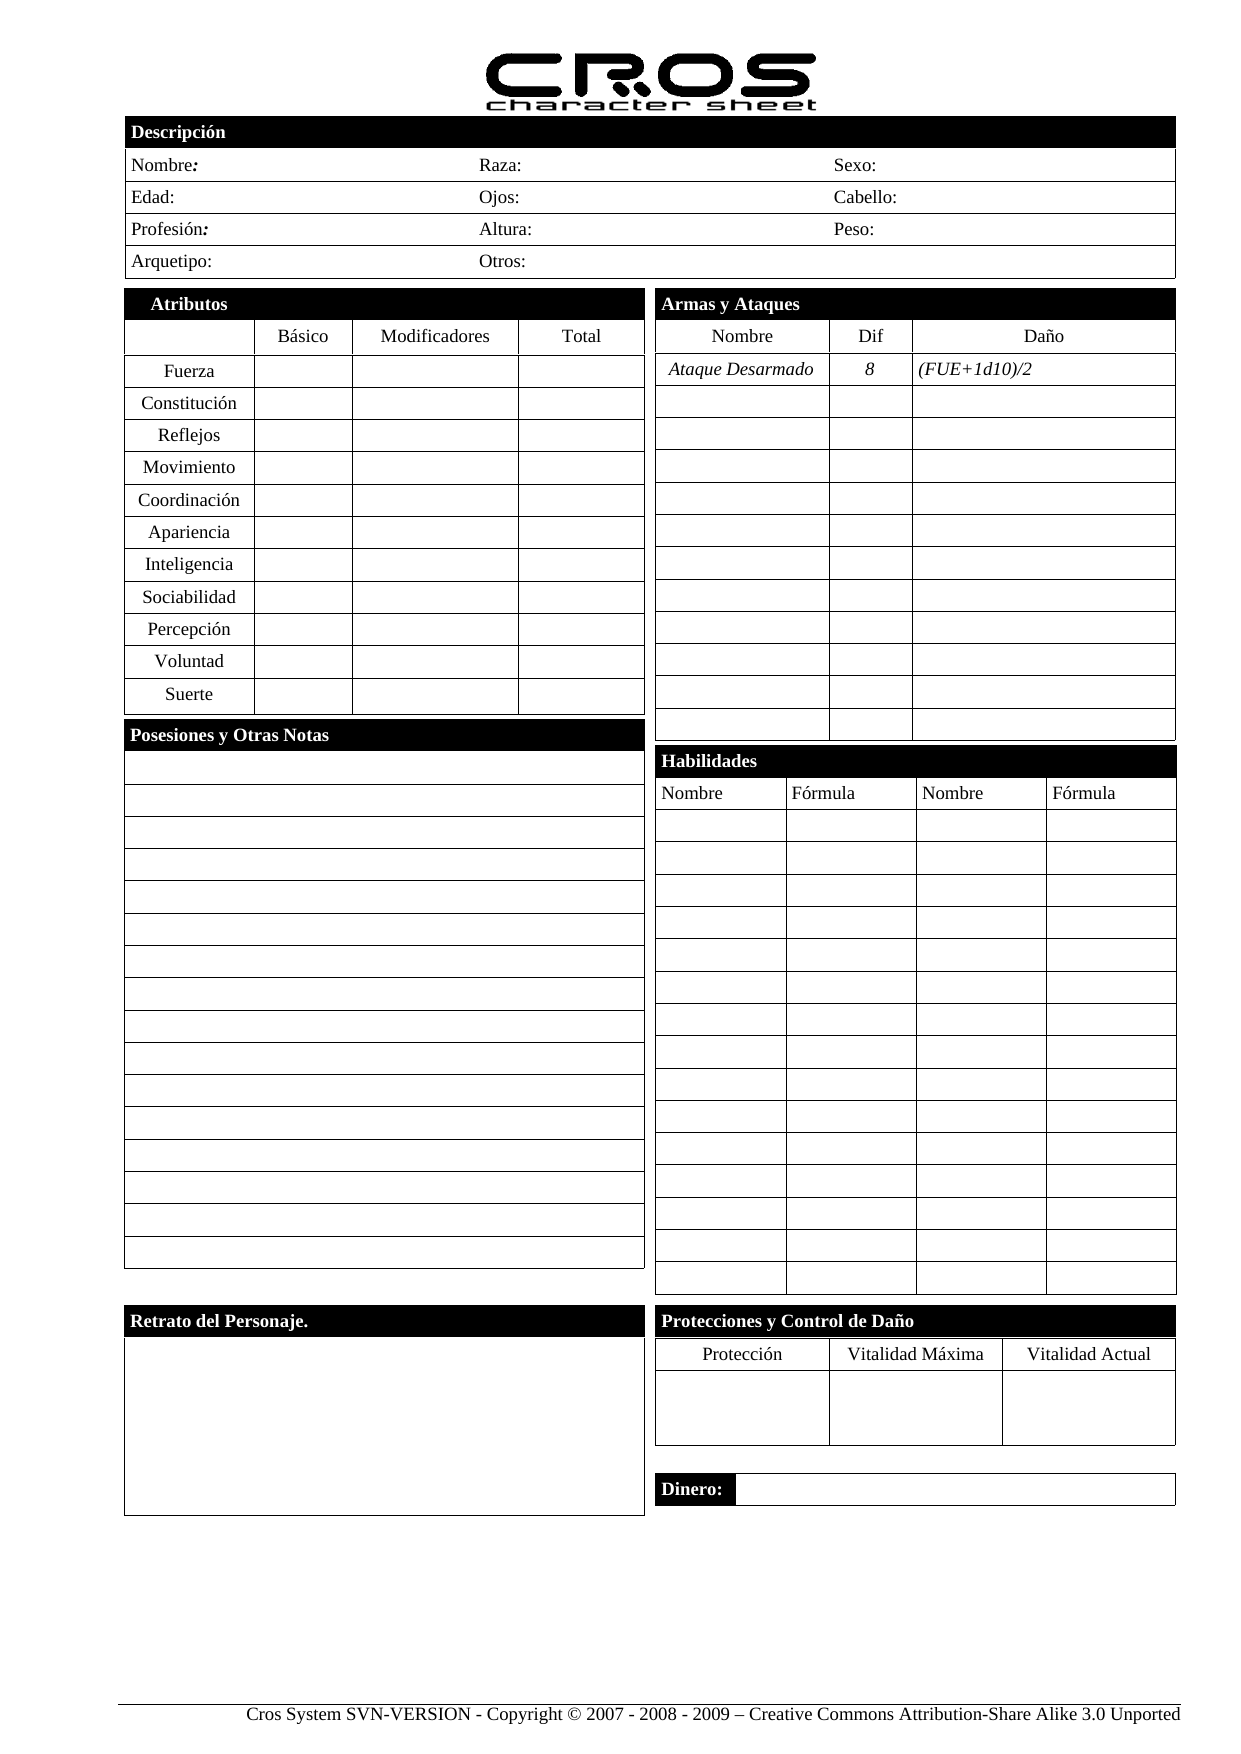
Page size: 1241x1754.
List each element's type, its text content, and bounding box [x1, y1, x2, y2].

table_cell [913, 676, 1175, 708]
table_cell [1047, 1101, 1176, 1132]
table_cell [830, 418, 912, 449]
table_cell [1047, 1004, 1176, 1035]
table_cell [125, 1204, 644, 1236]
table_cell [519, 452, 644, 484]
table_cell [125, 946, 644, 977]
table_cell Fuerza [125, 356, 254, 387]
table_cell [656, 612, 829, 643]
table_cell [656, 907, 786, 938]
table_cell [1047, 1036, 1176, 1068]
table_cell [519, 388, 644, 419]
table_cell 8 [830, 354, 912, 385]
table_cell [656, 1133, 786, 1164]
table_cell [125, 751, 644, 784]
table_cell [787, 1036, 916, 1068]
table_cell [1047, 1133, 1176, 1164]
table_cell [255, 356, 352, 387]
table_cell [917, 1069, 1046, 1100]
table_cell [917, 842, 1046, 874]
table_cell [656, 418, 829, 449]
table_cell [830, 450, 912, 482]
table_header [254, 289, 352, 320]
table_cell [656, 1165, 786, 1197]
table_cell [125, 1338, 644, 1515]
table_cell [917, 1101, 1046, 1132]
table_cell [656, 580, 829, 611]
table_header [650, 1300, 1181, 1521]
table_cell [787, 972, 916, 1003]
table_cell [125, 1140, 644, 1171]
table_cell [917, 1198, 1046, 1229]
table_cell Sociabilidad [125, 582, 254, 613]
table_cell [353, 582, 518, 613]
table_cell Reflejos [125, 420, 254, 451]
table_cell Edad: [126, 182, 473, 213]
table_cell [787, 939, 916, 971]
table_cell [656, 515, 829, 546]
table_cell Fórmula [1047, 778, 1176, 809]
table_cell [1047, 972, 1176, 1003]
table_cell [255, 420, 352, 451]
table_cell [917, 1133, 1046, 1164]
table_cell Peso: [828, 214, 1175, 245]
table_cell [125, 849, 644, 880]
table_cell [656, 1101, 786, 1132]
table_cell [656, 1004, 786, 1035]
table_header Atributos [125, 289, 254, 320]
table_cell [913, 386, 1175, 417]
table_cell [125, 1172, 644, 1203]
table_cell [125, 914, 644, 945]
table_cell [656, 842, 786, 874]
table_cell [519, 517, 644, 548]
table_cell [656, 483, 829, 514]
table_cell [255, 582, 352, 613]
table_cell [830, 709, 912, 740]
table_cell [830, 580, 912, 611]
table_cell [913, 709, 1175, 740]
table_header [916, 746, 1046, 777]
table_cell [255, 646, 352, 678]
table_cell [353, 614, 518, 645]
table_cell Apariencia [125, 517, 254, 548]
table_cell Modificadores [353, 320, 518, 354]
table_header [352, 289, 518, 320]
table_header [736, 1474, 1175, 1505]
table_cell [353, 679, 518, 714]
table_cell [917, 810, 1046, 841]
table_cell [353, 452, 518, 484]
table_header [118, 282, 649, 1299]
table_cell [1047, 842, 1176, 874]
table_cell [913, 580, 1175, 611]
table_header [650, 282, 1181, 1299]
table_cell [656, 939, 786, 971]
table_cell [125, 1011, 644, 1042]
table_cell [125, 1237, 644, 1268]
table_cell [656, 1069, 786, 1100]
table_cell [353, 517, 518, 548]
table_cell [830, 676, 912, 708]
table_cell Nombre [917, 778, 1046, 809]
table_cell Ojos: [473, 182, 828, 213]
table_cell Daño [913, 320, 1175, 352]
table_cell [353, 388, 518, 419]
table_cell Total [519, 320, 644, 354]
table_cell [656, 810, 786, 841]
table_cell [1047, 1165, 1176, 1197]
table_cell [656, 450, 829, 482]
table_cell [830, 612, 912, 643]
table_cell Fórmula [787, 778, 916, 809]
table_cell [519, 614, 644, 645]
table_cell [917, 907, 1046, 938]
table_cell [913, 612, 1175, 643]
table_cell [1047, 1198, 1176, 1229]
table_cell Otros: [473, 246, 1175, 278]
table_cell [353, 485, 518, 516]
table_cell [1047, 1069, 1176, 1100]
table_cell [519, 485, 644, 516]
table_cell [917, 1004, 1046, 1035]
table_cell [519, 549, 644, 581]
table_cell Arquetipo: [126, 246, 473, 278]
table_cell [1047, 875, 1176, 906]
table_cell Movimiento [125, 452, 254, 484]
table_cell [255, 614, 352, 645]
table_cell [125, 320, 254, 354]
table_cell [125, 978, 644, 1010]
table_cell [917, 1230, 1046, 1261]
table_cell [255, 679, 352, 714]
table_header [828, 117, 1175, 148]
table_cell [656, 676, 829, 708]
table_cell [656, 1262, 786, 1294]
table_cell [255, 517, 352, 548]
table_cell [125, 785, 644, 816]
table_cell [913, 644, 1175, 675]
table_cell [830, 483, 912, 514]
table_cell [787, 1198, 916, 1229]
table_cell [656, 709, 829, 740]
table_cell [913, 483, 1175, 514]
table_cell [917, 1036, 1046, 1068]
table_cell Básico [255, 320, 352, 354]
table_cell [913, 515, 1175, 546]
table_cell [125, 1107, 644, 1139]
table_cell [787, 1004, 916, 1035]
table_cell [519, 679, 644, 714]
table_cell [917, 972, 1046, 1003]
table_cell Dif [830, 320, 912, 352]
table_cell [656, 1036, 786, 1068]
table_header Descripción [126, 117, 473, 148]
table_cell [519, 582, 644, 613]
table_cell [830, 644, 912, 675]
table_cell [787, 810, 916, 841]
table_cell [787, 1101, 916, 1132]
table_cell [1047, 939, 1176, 971]
table_cell [519, 646, 644, 678]
table_cell [255, 452, 352, 484]
table_cell [913, 450, 1175, 482]
table_cell Vitalidad Máxima [830, 1339, 1002, 1370]
table_header [786, 746, 916, 777]
table_cell [913, 547, 1175, 579]
table_cell [519, 356, 644, 387]
table_cell [1047, 907, 1176, 938]
table_cell [787, 1133, 916, 1164]
table_cell [913, 418, 1175, 449]
table_cell Nombre [656, 778, 786, 809]
table_cell [1003, 1371, 1175, 1445]
table_cell Cabello: [828, 182, 1175, 213]
table_cell [255, 549, 352, 581]
table_cell [353, 420, 518, 451]
table_cell [353, 646, 518, 678]
table_cell Inteligencia [125, 549, 254, 581]
table_cell [787, 1165, 916, 1197]
table_cell Altura: [473, 214, 828, 245]
table_cell Constitución [125, 388, 254, 419]
table_cell [787, 842, 916, 874]
table_cell [917, 1262, 1046, 1294]
table_cell [830, 547, 912, 579]
table_header Posesiones y Otras Notas [125, 720, 644, 751]
table_cell [656, 1230, 786, 1261]
table_cell Nombre [656, 320, 829, 352]
table_cell [255, 388, 352, 419]
table_cell Vitalidad Actual [1003, 1339, 1175, 1370]
table_cell [125, 1075, 644, 1106]
table_cell [255, 485, 352, 516]
table_cell [1047, 1230, 1176, 1261]
table_header Protecciones y Control de Daño [656, 1306, 1175, 1337]
table_cell Voluntad [125, 646, 254, 678]
table_cell [353, 549, 518, 581]
picture [480, 50, 819, 113]
table_cell Percepción [125, 614, 254, 645]
table_cell [787, 875, 916, 906]
table_cell [830, 1371, 1002, 1445]
table_cell [656, 1198, 786, 1229]
table_cell Protección [656, 1339, 829, 1370]
table_cell [830, 515, 912, 546]
table_header Armas y Ataques [656, 289, 1175, 320]
table_cell [917, 1165, 1046, 1197]
table_cell [656, 972, 786, 1003]
table_cell Ataque Desarmado [656, 354, 829, 385]
table_cell Raza: [473, 149, 828, 181]
table_cell Suerte [125, 679, 254, 714]
table_cell [656, 1371, 829, 1445]
table_cell [830, 386, 912, 417]
table_cell [1047, 810, 1176, 841]
table_header Retrato del Personaje. [125, 1306, 644, 1337]
table_cell (FUE+1d10)/2 [913, 354, 1175, 385]
table_header [1046, 746, 1176, 777]
table_cell [917, 875, 1046, 906]
table_header [473, 117, 828, 148]
table_cell [125, 817, 644, 848]
table_cell [656, 875, 786, 906]
table_cell Nombre: [126, 149, 473, 181]
table_cell [519, 420, 644, 451]
table_cell [125, 1043, 644, 1074]
table_cell [787, 1230, 916, 1261]
table_header Habilidades [656, 746, 786, 777]
table_cell [353, 356, 518, 387]
table_header Dinero: [656, 1474, 735, 1505]
table_cell Sexo: [828, 149, 1175, 181]
table_header [118, 1300, 649, 1521]
table_cell Coordinación [125, 485, 254, 516]
table_cell [656, 386, 829, 417]
table_cell [917, 939, 1046, 971]
table_cell [656, 547, 829, 579]
table_cell [1047, 1262, 1176, 1294]
table_cell [787, 907, 916, 938]
table_cell [125, 881, 644, 913]
table_header [518, 289, 644, 320]
table_cell Profesión: [126, 214, 473, 245]
table_cell [656, 644, 829, 675]
table_cell [787, 1262, 916, 1294]
table_cell [787, 1069, 916, 1100]
